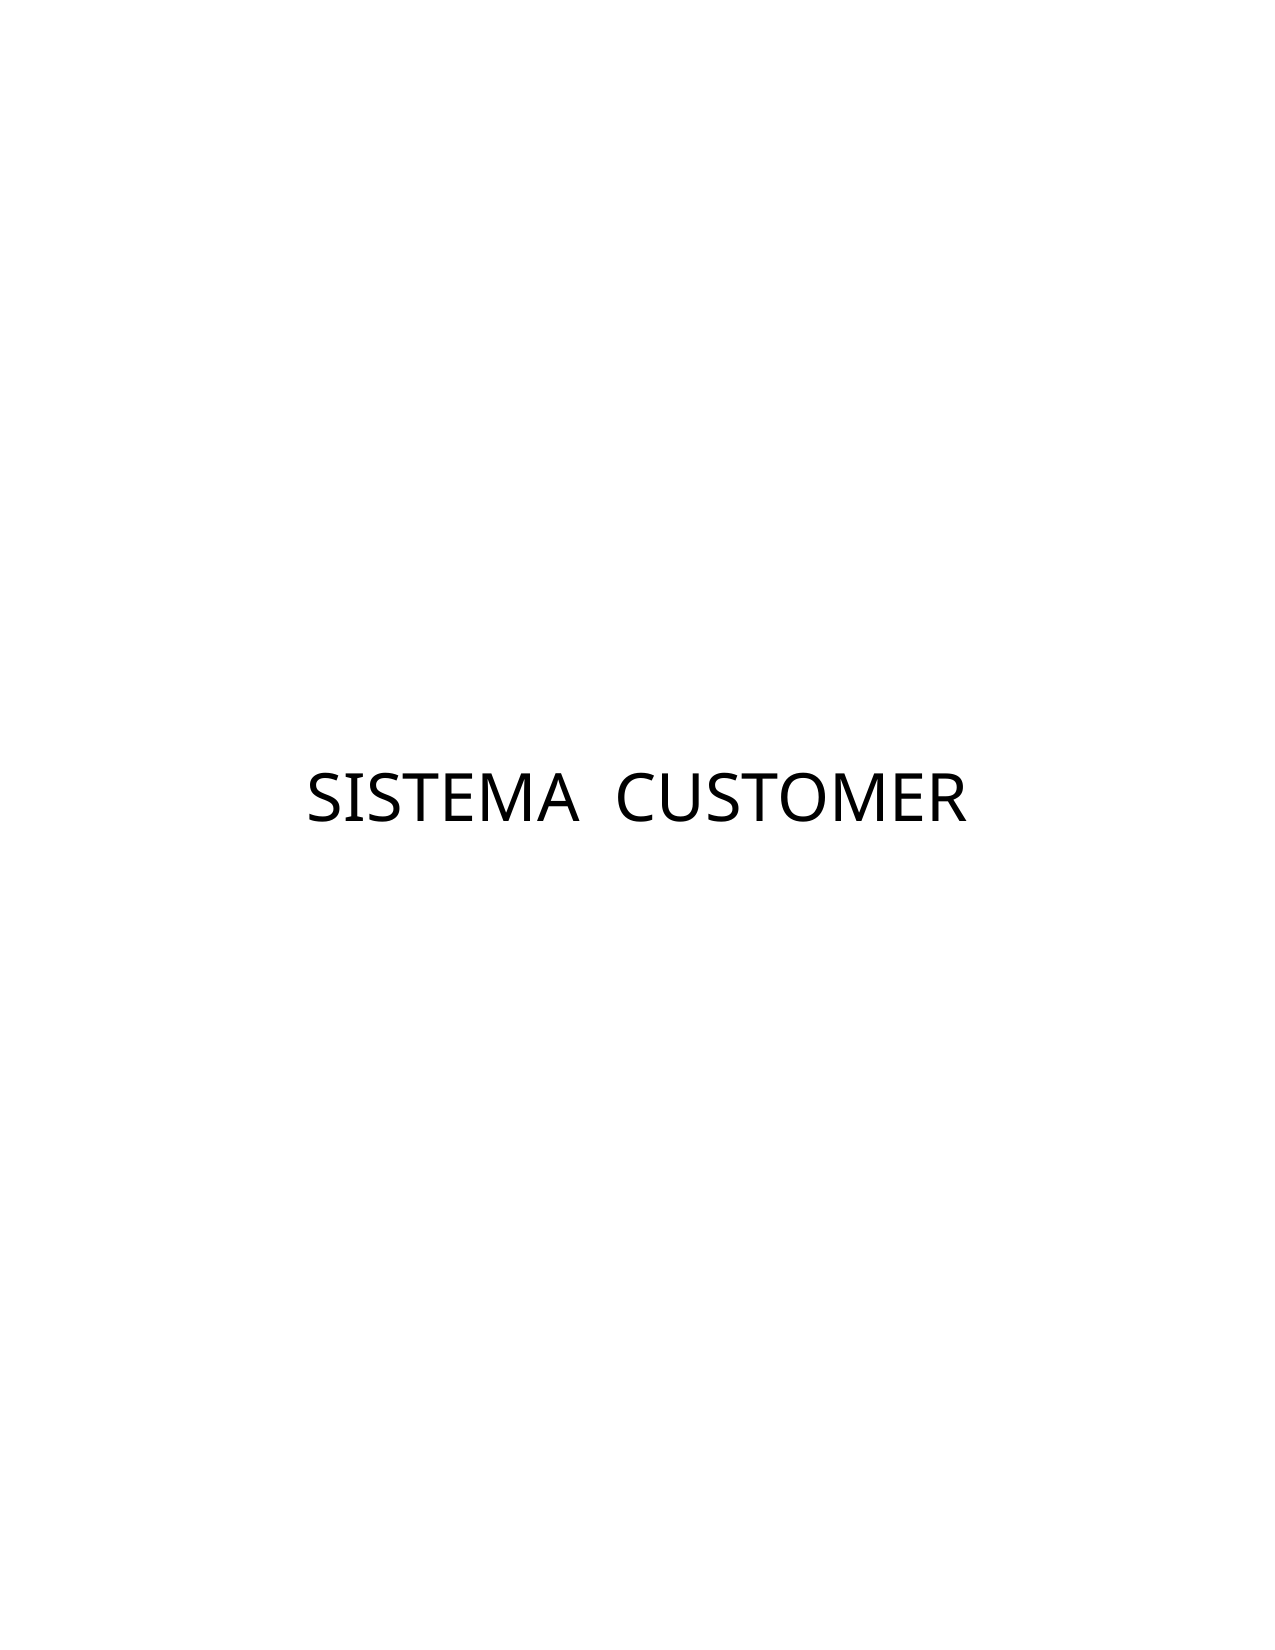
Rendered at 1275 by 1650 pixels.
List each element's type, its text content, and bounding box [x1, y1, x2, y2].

text SISTEMA CUSTOMER [118, 751, 1157, 841]
